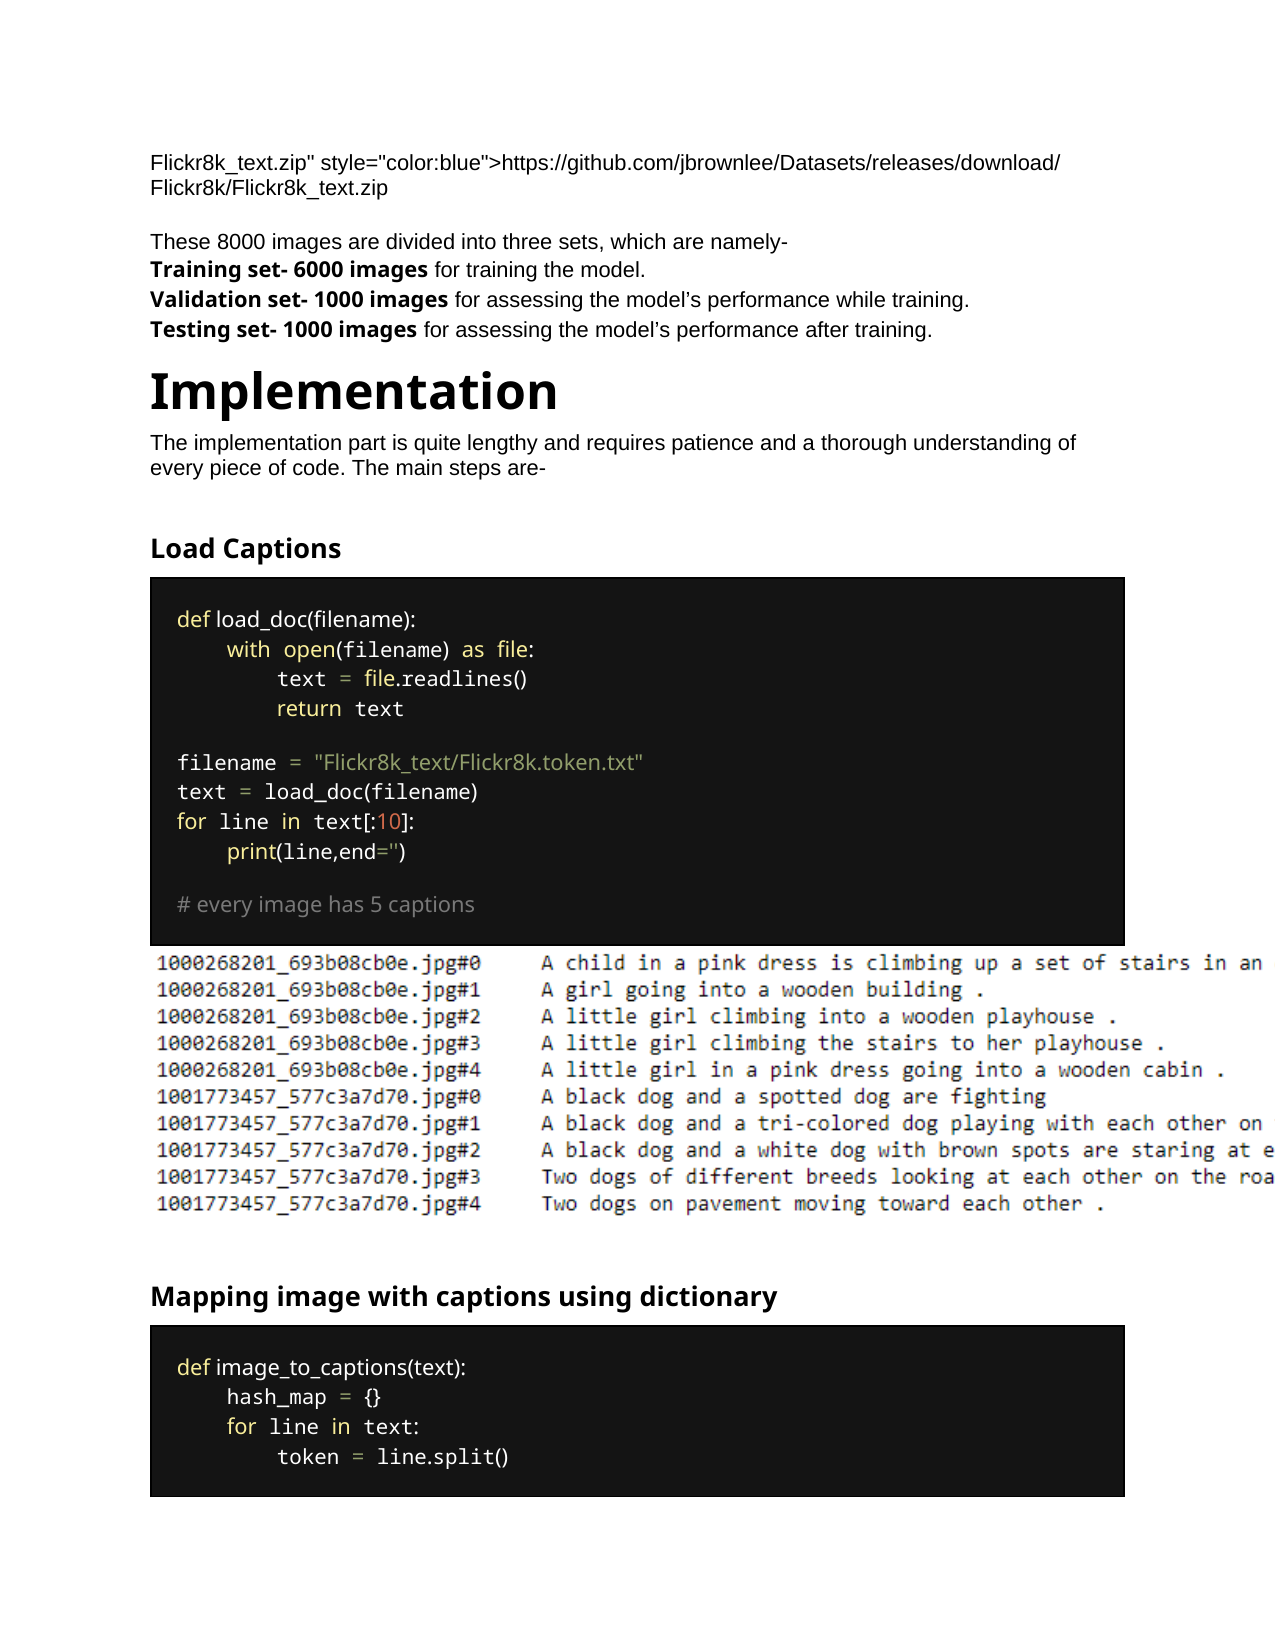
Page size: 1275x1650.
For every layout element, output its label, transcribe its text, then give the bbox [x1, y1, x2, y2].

text # every image has 5 captions [152, 863, 1123, 944]
text text = load_doc(filename) [152, 750, 1123, 779]
text text = file.readlines() [152, 637, 1123, 667]
subtitle Load Captions [150, 530, 1125, 567]
subtitle Implementation [150, 356, 1125, 424]
text hash_map = {} [152, 1355, 1123, 1384]
text for line in text[:10]: [152, 779, 1123, 809]
text def image_to_captions(text): [152, 1327, 1123, 1355]
text for line in text: [152, 1384, 1123, 1414]
text filename = "Flickr8k_text/Flickr8k.token.txt" [152, 720, 1123, 750]
subtitle Mapping image with captions using dictionary [150, 1277, 1125, 1314]
text These 8000 images are divided into three sets, which are namely- Training set- 6000 images for training the model. Validation set- 1000 images for assessing the model’s performance while training. Testing set- 1000 images for assessing the model’s performance after training. [150, 229, 1125, 344]
text with open(filename) as file: [152, 607, 1123, 637]
text print(line,end='') [152, 809, 1123, 839]
text return text [152, 667, 1123, 696]
text Flickr8k_text.zip" style="color:blue">https://github.com/jbrownlee/Datasets/releases/download/Flickr8k/Flickr8k_text.zip [150, 150, 1125, 200]
text def load_doc(filename): [152, 579, 1123, 607]
text token = line.split() [152, 1414, 1123, 1496]
text The implementation part is quite lengthy and requires patience and a thorough understanding of every piece of code. The main steps are- [150, 429, 1125, 480]
